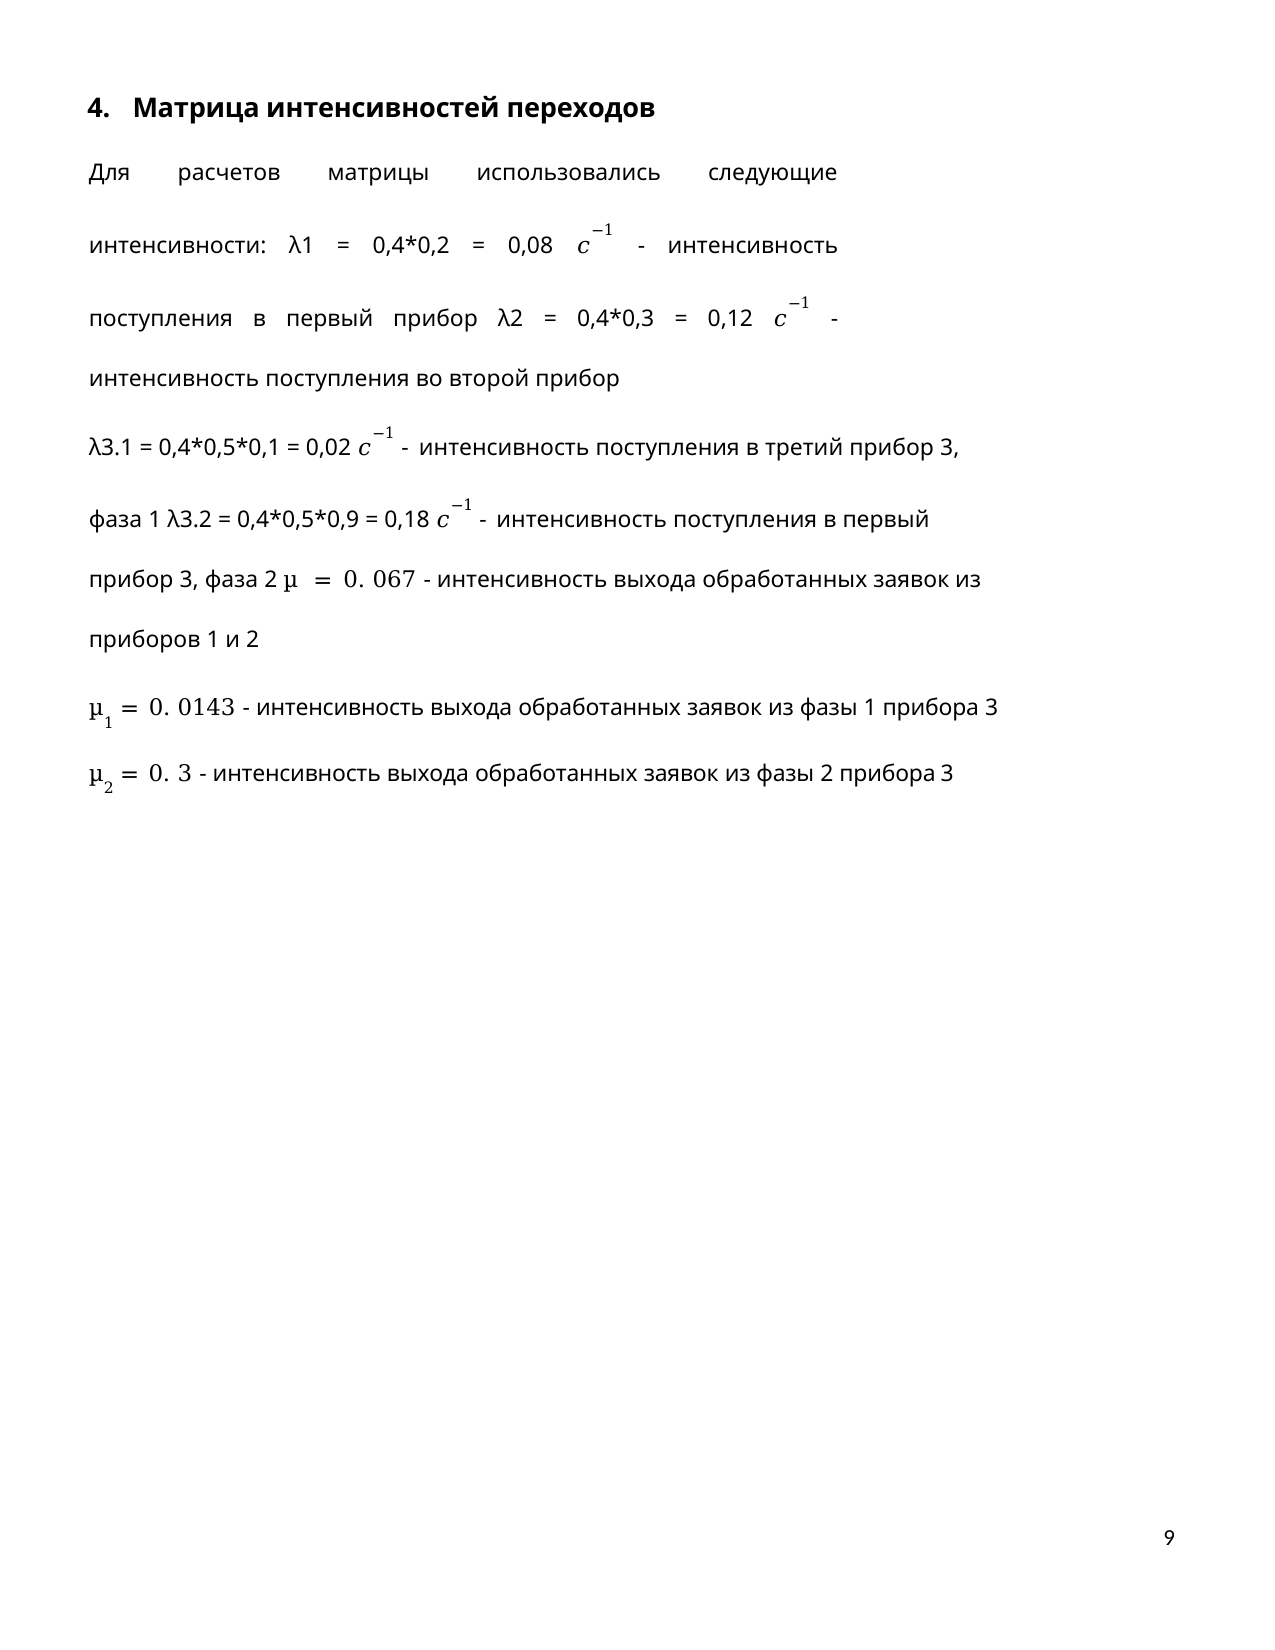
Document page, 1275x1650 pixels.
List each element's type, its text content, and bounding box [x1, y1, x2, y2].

text µ1 = 0. 0143 - интенсивность выхода обработанных заявок из фазы 1 прибора 3 [88, 691, 1202, 732]
text Для расчетов матрицы использовались следующие интенсивности: λ1 = 0,4*0,2 = 0,08 𝑐−1 - интенсивность поступления в первый прибор λ2 = 0,4*0,3 = 0,12 𝑐−1 - интенсивность поступления во второй прибор [88, 155, 838, 393]
text λ3.1 = 0,4*0,5*0,1 = 0,02 𝑐−1 - интенсивность поступления в третий прибор 3, фаза 1 λ3.2 = 0,4*0,5*0,9 = 0,18 𝑐−1 - интенсивность поступления в первый прибор 3, фаза 2 µ = 0. 067 - интенсивность выхода обработанных заявок из приборов 1 и 2 [88, 422, 997, 654]
subtitle Матрица интенсивностей переходов [87, 89, 1202, 126]
text µ2 = 0. 3 - интенсивность выхода обработанных заявок из фазы 2 прибора 3 [88, 757, 1202, 797]
